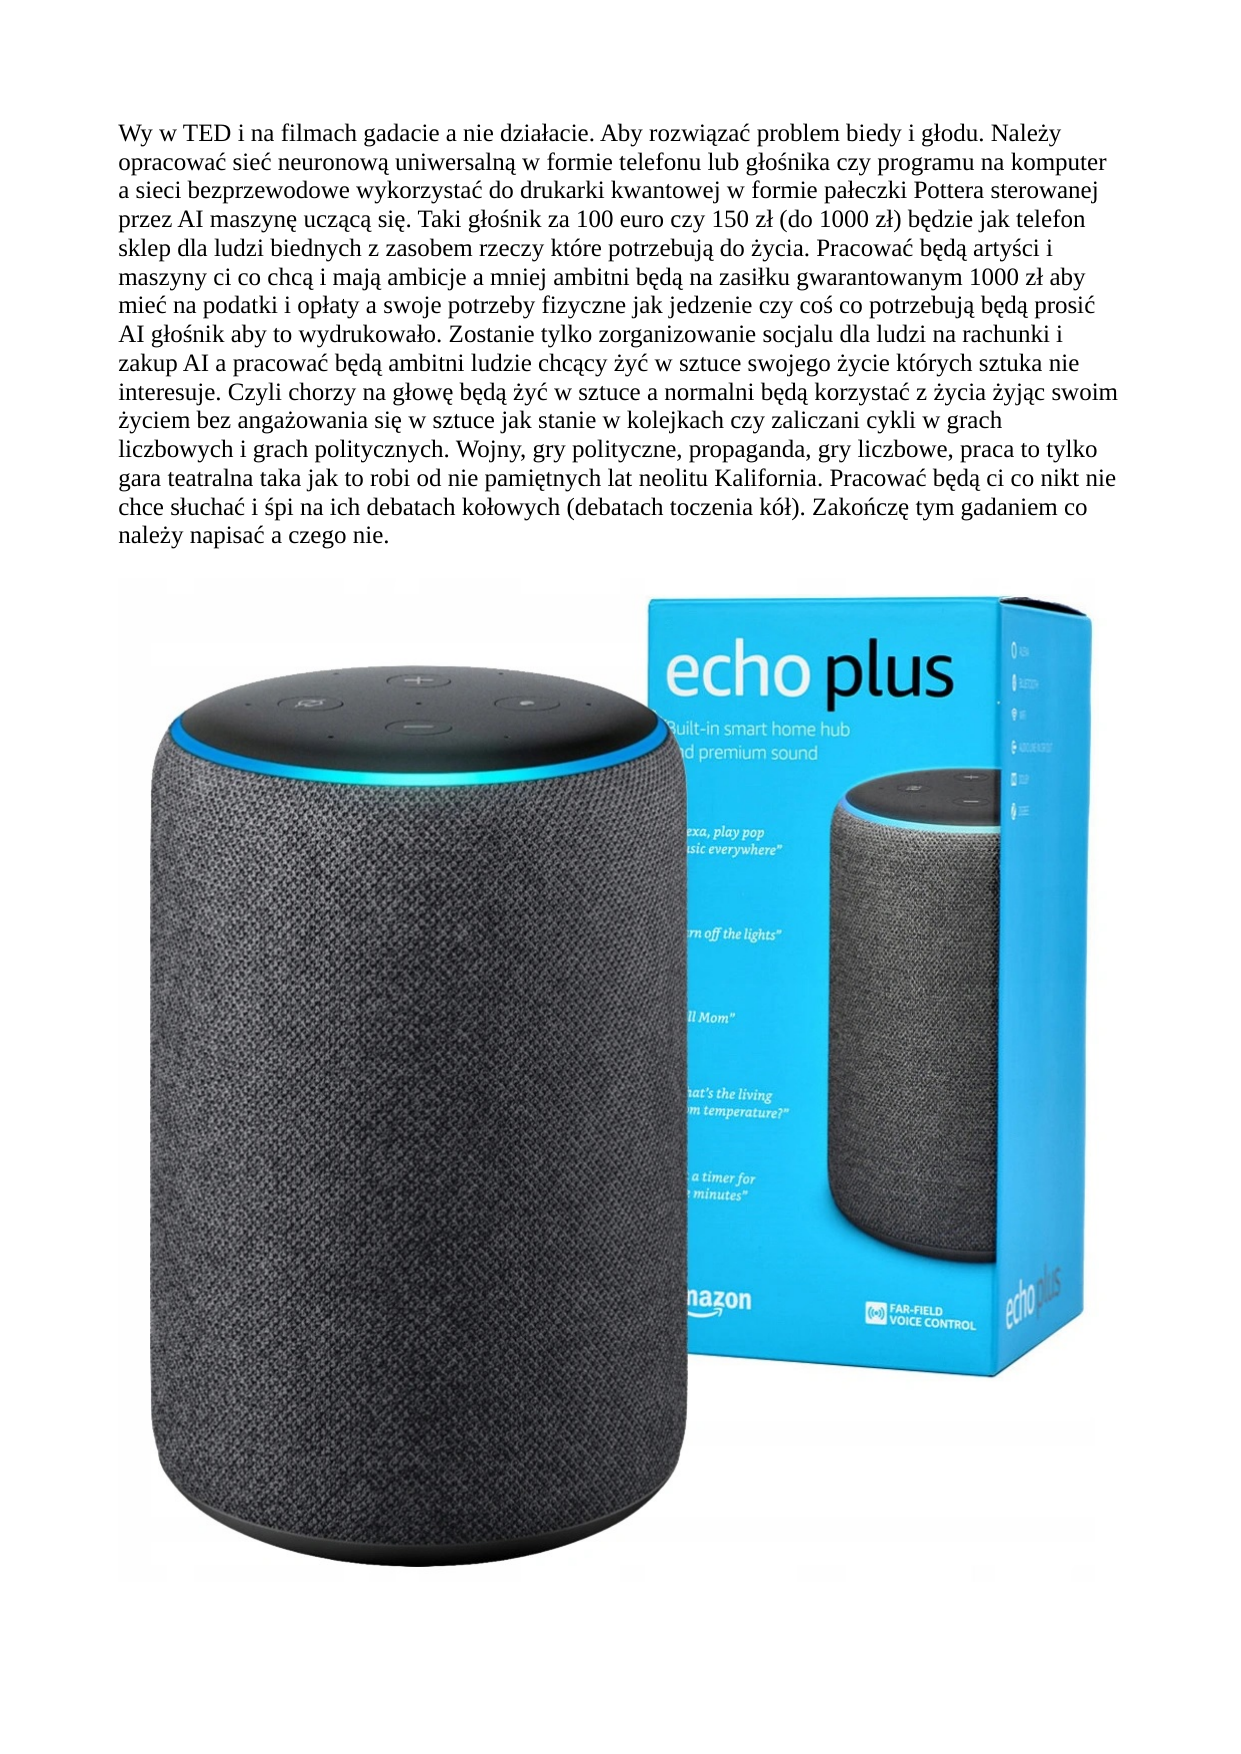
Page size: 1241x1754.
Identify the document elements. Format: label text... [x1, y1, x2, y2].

picture [118, 578, 1123, 1582]
text Wy w TED i na filmach gadacie a nie działacie. Aby rozwiązać problem biedy i głodu. Należy opracować sieć neuronową uniwersalną w formie telefonu lub głośnika czy programu na komputer a sieci bezprzewodowe wykorzystać do drukarki kwantowej w formie pałeczki Pottera sterowanej przez AI maszynę uczącą się. Taki głośnik za 100 euro czy 150 zł (do 1000 zł) będzie jak telefon sklep dla ludzi biednych z zasobem rzeczy które potrzebują do życia. Pracować będą artyści i maszyny ci co chcą i mają ambicje a mniej ambitni będą na zasiłku gwarantowanym 1000 zł aby mieć na podatki i opłaty a swoje potrzeby fizyczne jak jedzenie czy coś co potrzebują będą prosić AI głośnik aby to wydrukowało. Zostanie tylko zorganizowanie socjalu dla ludzi na rachunki i zakup AI a pracować będą ambitni ludzie chcący żyć w sztuce swojego życie których sztuka nie interesuje. Czyli chorzy na głowę będą żyć w sztuce a normalni będą korzystać z życia żyjąc swoim życiem bez angażowania się w sztuce jak stanie w kolejkach czy zaliczani cykli w grach liczbowych i grach politycznych. Wojny, gry polityczne, propaganda, gry liczbowe, praca to tylko gara teatralna taka jak to robi od nie pamiętnych lat neolitu Kalifornia. Pracować będą ci co nikt nie chce słuchać i śpi na ich debatach kołowych (debatach toczenia kół). Zakończę tym gadaniem co należy napisać a czego nie. [118, 118, 1122, 549]
